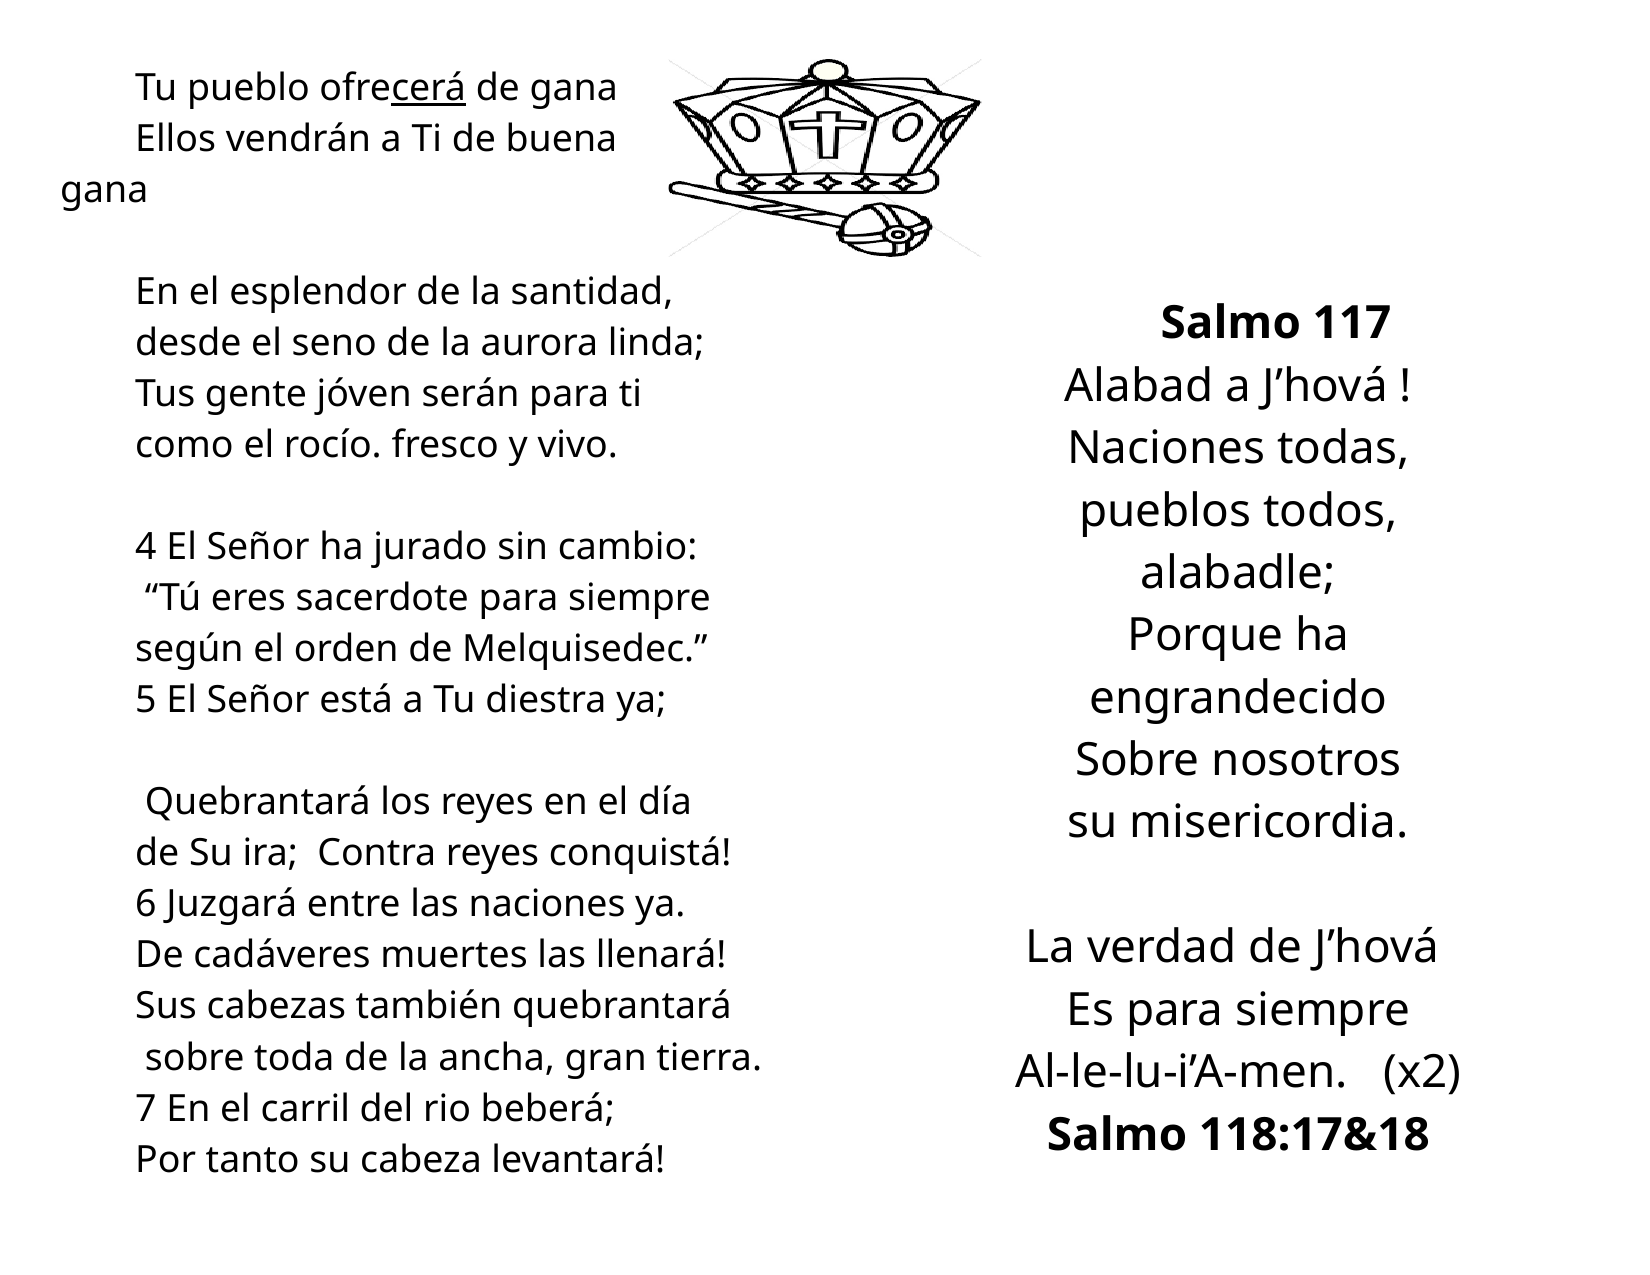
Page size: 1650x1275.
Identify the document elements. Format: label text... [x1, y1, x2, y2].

text como el rocío. fresco y vivo. [60, 417, 763, 468]
text pueblos todos, [886, 477, 1590, 539]
text Sus cabezas también quebrantará [60, 979, 763, 1030]
text De cadáveres muertes las llenará! [60, 928, 763, 979]
text 4 El Señor ha jurado sin cambio: [60, 519, 763, 570]
text Porque ha [886, 602, 1590, 664]
text Sobre nosotros [886, 727, 1590, 789]
text 5 El Señor está a Tu diestra ya; [60, 672, 763, 723]
text La verdad de J’hová [886, 914, 1590, 976]
text de Su ira; Contra reyes conquistá! [60, 826, 763, 877]
text Alabad a J’hová ! [886, 352, 1590, 414]
text “Tú eres sacerdote para siempre según el orden de Melquisedec.” [60, 570, 763, 672]
text En el esplendor de la santidad, [60, 264, 763, 315]
text Salmo 118:17&18 [886, 1101, 1590, 1163]
text alabadle; [886, 539, 1590, 602]
text Ellos vendrán a Ti de buena gana [60, 111, 668, 213]
text Tus gente jóven serán para ti [60, 366, 763, 417]
text Naciones todas, [886, 414, 1590, 477]
text Al-le-lu-i’A-men. (x2) [886, 1038, 1590, 1101]
text desde el seno de la aurora linda; [60, 315, 763, 366]
text 6 Juzgará entre las naciones ya. [60, 877, 763, 928]
text Salmo 117 [886, 290, 1590, 352]
picture [668, 59, 982, 257]
text su misericordia. [886, 789, 1590, 851]
text Es para siempre [886, 976, 1590, 1038]
text Tu pueblo ofrecerá de gana [60, 60, 668, 111]
text engrandecido [886, 664, 1590, 727]
text Por tanto su cabeza levantará! [60, 1132, 763, 1183]
text sobre toda de la ancha, gran tierra. [60, 1030, 763, 1081]
text 7 En el carril del rio beberá; [60, 1081, 763, 1132]
text Quebrantará los reyes en el día [60, 774, 763, 826]
